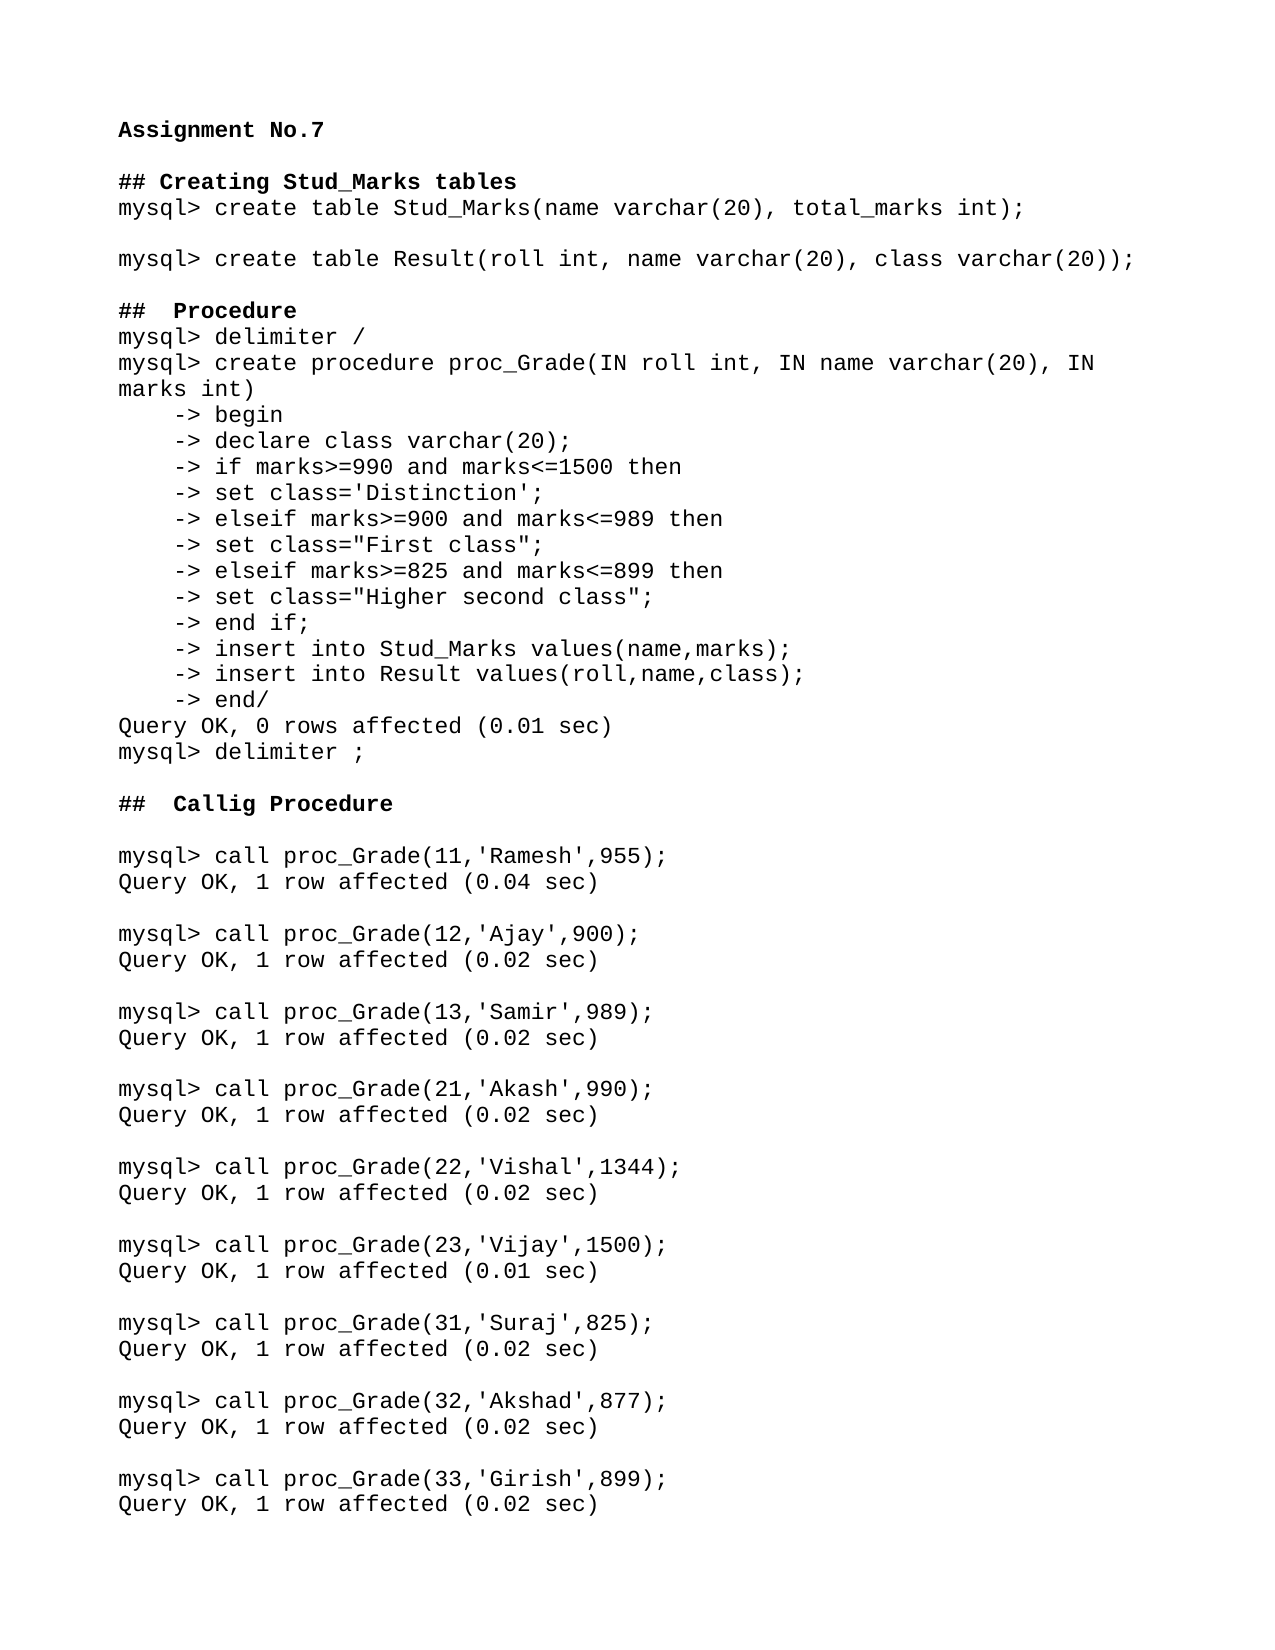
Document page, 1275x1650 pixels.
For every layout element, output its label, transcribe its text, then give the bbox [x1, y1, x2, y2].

text Query OK, 1 row affected (0.04 sec) [118, 870, 1157, 896]
text Query OK, 1 row affected (0.02 sec) [118, 1337, 1157, 1363]
text Query OK, 1 row affected (0.02 sec) [118, 1415, 1157, 1441]
text mysql> call proc_Grade(21,'Akash',990); [118, 1078, 1157, 1104]
text Query OK, 1 row affected (0.02 sec) [118, 1182, 1157, 1207]
text -> set class='Distinction'; [118, 481, 1157, 507]
text -> elseif marks>=825 and marks<=899 then [118, 559, 1157, 585]
text -> set class="Higher second class"; [118, 585, 1157, 611]
text ## Callig Procedure [118, 792, 1157, 818]
text mysql> call proc_Grade(13,'Samir',989); [118, 1000, 1157, 1026]
text mysql> delimiter / [118, 326, 1157, 352]
text Query OK, 1 row affected (0.01 sec) [118, 1259, 1157, 1285]
text -> begin [118, 403, 1157, 429]
text ## Procedure [118, 300, 1157, 326]
text mysql> call proc_Grade(32,'Akshad',877); [118, 1389, 1157, 1415]
text mysql> call proc_Grade(31,'Suraj',825); [118, 1311, 1157, 1337]
text mysql> delimiter ; [118, 741, 1157, 767]
text Assignment No.7 [118, 118, 1157, 144]
text Query OK, 0 rows affected (0.01 sec) [118, 715, 1157, 741]
text mysql> create procedure proc_Grade(IN roll int, IN name varchar(20), IN marks int) [118, 352, 1157, 403]
text mysql> create table Stud_Marks(name varchar(20), total_marks int); [118, 196, 1157, 222]
text Query OK, 1 row affected (0.02 sec) [118, 948, 1157, 974]
text mysql> call proc_Grade(12,'Ajay',900); [118, 922, 1157, 948]
text mysql> call proc_Grade(33,'Girish',899); [118, 1467, 1157, 1493]
text -> set class="First class"; [118, 533, 1157, 559]
text Query OK, 1 row affected (0.02 sec) [118, 1493, 1157, 1519]
text mysql> call proc_Grade(23,'Vijay',1500); [118, 1233, 1157, 1259]
text ## Creating Stud_Marks tables [118, 170, 1157, 196]
text -> insert into Stud_Marks values(name,marks); [118, 637, 1157, 663]
text mysql> call proc_Grade(11,'Ramesh',955); [118, 844, 1157, 870]
text mysql> create table Result(roll int, name varchar(20), class varchar(20)); [118, 248, 1157, 274]
text mysql> call proc_Grade(22,'Vishal',1344); [118, 1156, 1157, 1182]
text -> declare class varchar(20); [118, 429, 1157, 455]
text -> end if; [118, 611, 1157, 637]
text -> end/ [118, 689, 1157, 715]
text -> if marks>=990 and marks<=1500 then [118, 455, 1157, 481]
text -> elseif marks>=900 and marks<=989 then [118, 507, 1157, 533]
text -> insert into Result values(roll,name,class); [118, 663, 1157, 689]
text Query OK, 1 row affected (0.02 sec) [118, 1026, 1157, 1052]
text Query OK, 1 row affected (0.02 sec) [118, 1104, 1157, 1130]
